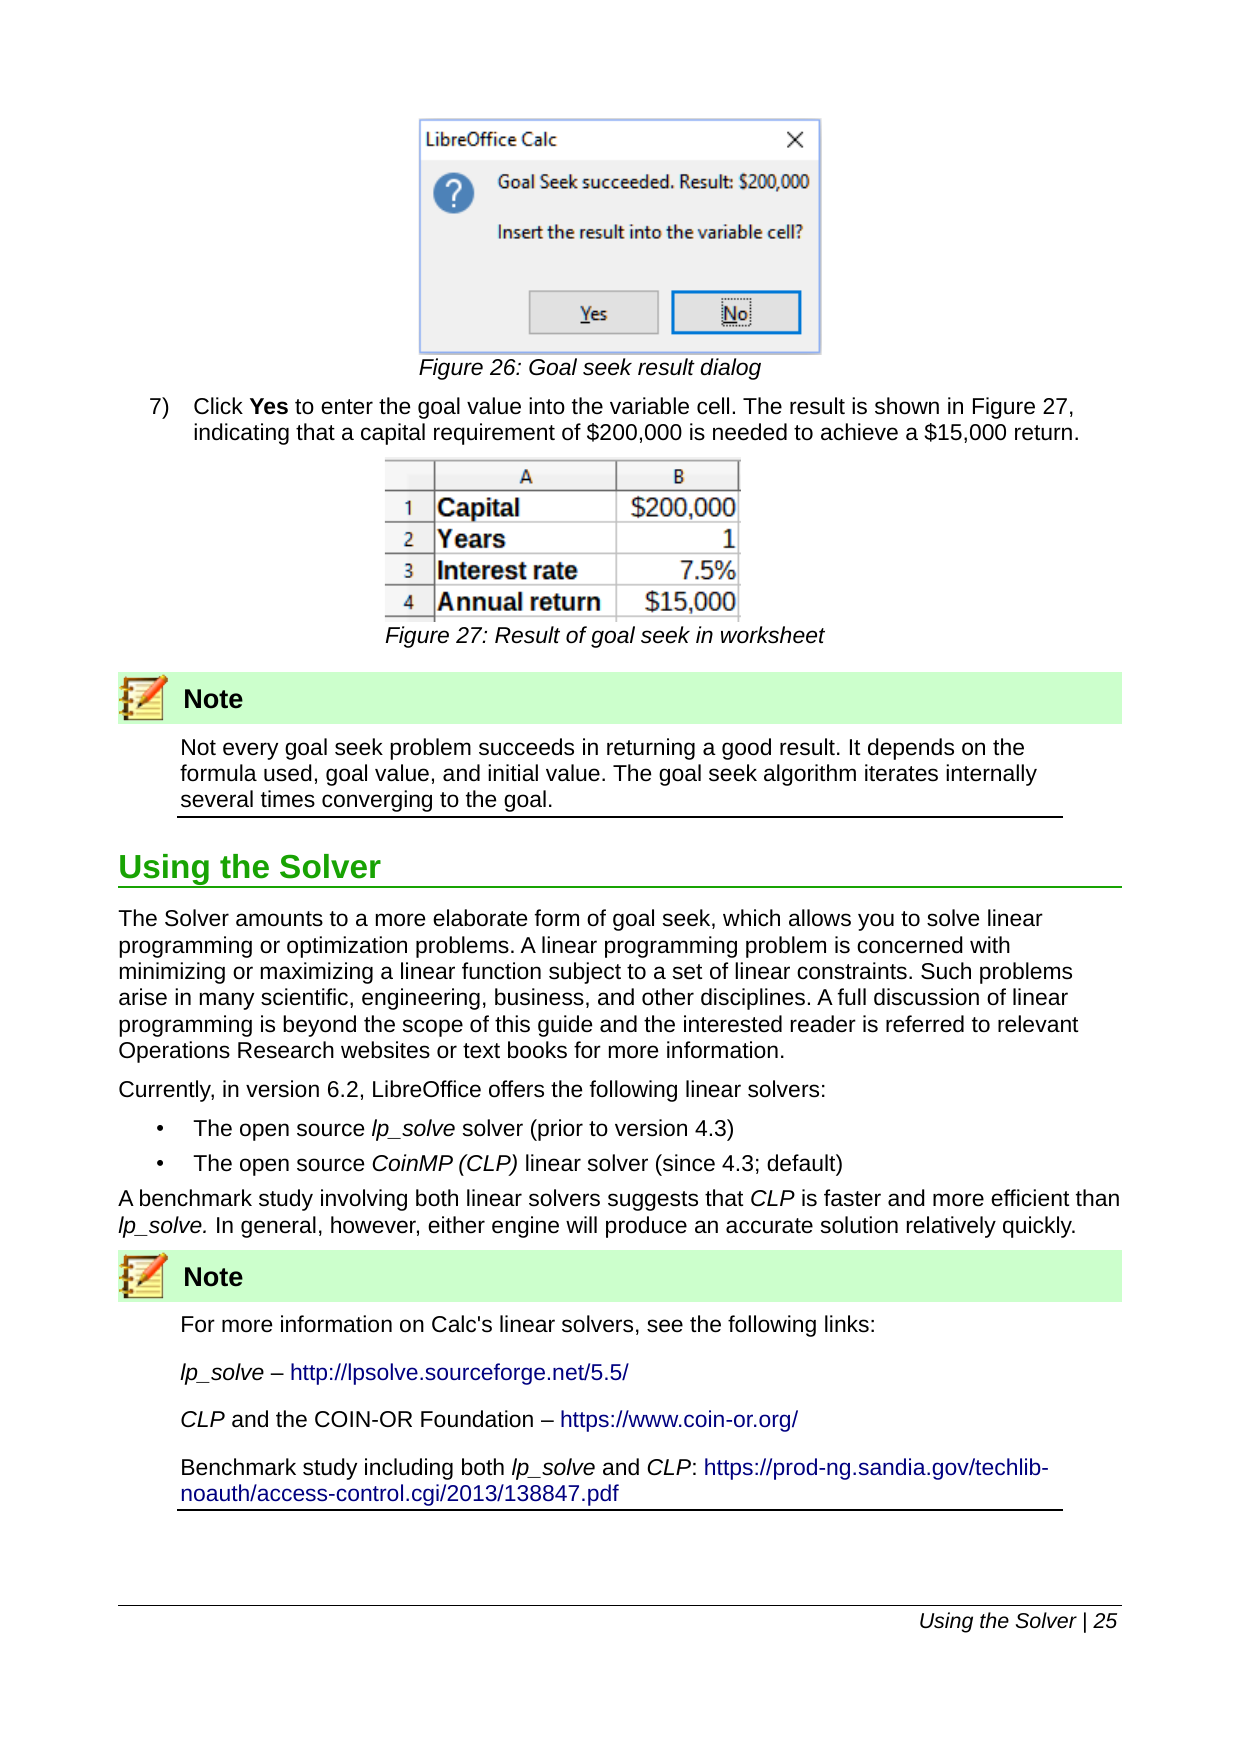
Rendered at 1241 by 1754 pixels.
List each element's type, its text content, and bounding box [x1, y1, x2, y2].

text Not every goal seek problem succeeds in returning a good result. It depends on the formula used, goal value, and initial value. The goal seek algorithm iterates internally several times converging to the goal. [177, 730, 1063, 816]
text CLP and the COIN-OR Foundation – https://www.coin-or.org/ [177, 1403, 1063, 1433]
text Currently, in version 6.2, LibreOffice offers the following linear solvers: [118, 1076, 1122, 1102]
text Figure 26: Goal seek result dialog [418, 355, 822, 381]
text A benchmark study involving both linear solvers suggests that CLP is faster and more efficient than lp_solve. In general, however, either engine will produce an accurate solution relatively quickly. [118, 1185, 1122, 1238]
subtitle Note [118, 672, 1122, 724]
text lp_solve – http://lpsolve.sourceforge.net/5.5/ [177, 1356, 1063, 1385]
subtitle Using the Solver [118, 847, 1122, 886]
picture [418, 118, 822, 355]
list The open source CoinMP (CLP) linear solver (since 4.3; default) [156, 1150, 1122, 1176]
text For more information on Calc's linear solvers, see the following links: [177, 1308, 1063, 1338]
picture [384, 457, 741, 622]
text Benchmark study including both lp_solve and CLP: https://prod-ng.sandia.gov/techlib-noauth/access-control.cgi/2013/138847.pdf [177, 1451, 1063, 1509]
text The Solver amounts to a more elaborate form of goal seek, which allows you to solve linear programming or optimization problems. A linear programming problem is concerned with minimizing or maximizing a linear function subject to a set of linear constraints. Such problems arise in many scientific, engineering, business, and other disciplines. A full discussion of linear programming is beyond the scope of this guide and the interested reader is referred to relevant Operations Research websites or text books for more information. [118, 905, 1122, 1063]
list The open source lp_solve solver (prior to version 4.3) [156, 1115, 1122, 1141]
subtitle Note [118, 1250, 1122, 1302]
text Figure 27: Result of goal seek in worksheet [385, 457, 856, 648]
picture [119, 673, 170, 724]
list Click Yes to enter the goal value into the variable cell. The result is shown in Figure 27, indicating that a capital requirement of $200,000 is needed to achieve a $15,000 return. [169, 393, 1122, 445]
picture [119, 1251, 170, 1302]
